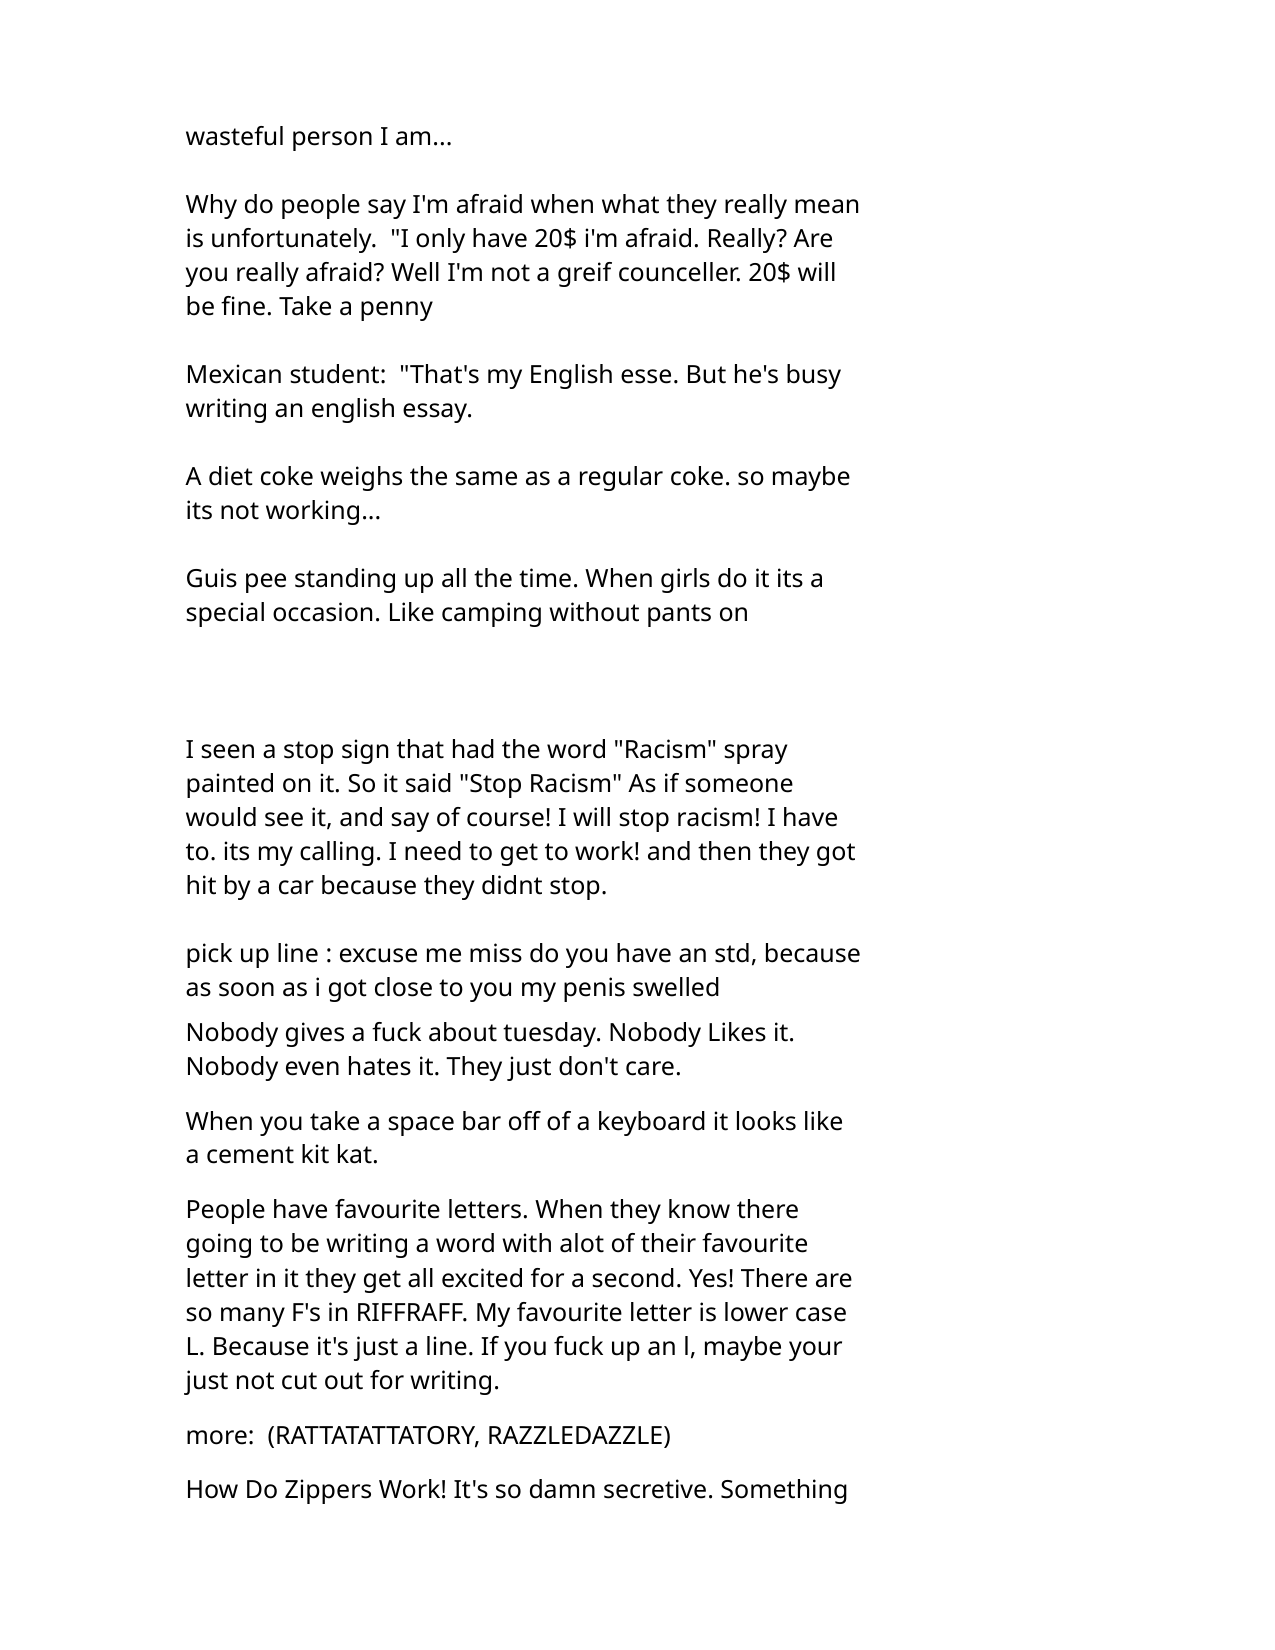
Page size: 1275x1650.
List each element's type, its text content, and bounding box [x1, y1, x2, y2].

text pick up line : excuse me miss do you have an std, because as soon as i got close to you my penis swelled [185, 936, 863, 1004]
text Guis pee standing up all the time. When girls do it its a special occasion. Like camping without pants on [185, 561, 863, 629]
text Why do people say I'm afraid when what they really mean is unfortunately. "I only have 20$ i'm afraid. Really? Are you really afraid? Well I'm not a greif counceller. 20$ will be fine. Take a penny [185, 186, 863, 322]
text Mexican student: "That's my English esse. But he's busy writing an english essay. [185, 357, 863, 425]
text A diet coke weighs the same as a regular coke. so maybe its not working... [185, 459, 863, 527]
text wasteful person I am... [185, 118, 863, 152]
text When you take a space bar off of a keyboard it looks like a cement kit kat. [185, 1103, 863, 1171]
text Nobody gives a fuck about tuesday. Nobody Likes it. Nobody even hates it. They just don't care. [185, 1014, 863, 1082]
text How Do Zippers Work! It's so damn secretive. Something [185, 1472, 863, 1506]
text I seen a stop sign that had the word "Racism" spray painted on it. So it said "Stop Racism" As if someone would see it, and say of course! I will stop racism! I have to. its my calling. I need to get to work! and then they got hit by a car because they didnt stop. [185, 731, 863, 902]
text more: (RATTATATTATORY, RAZZLEDAZZLE) [185, 1417, 863, 1451]
text People have favourite letters. When they know there going to be writing a word with alot of their favourite letter in it they get all excited for a second. Yes! There are so many F's in RIFFRAFF. My favourite letter is lower case L. Because it's just a line. If you fuck up an l, maybe your just not cut out for writing. [185, 1192, 863, 1396]
